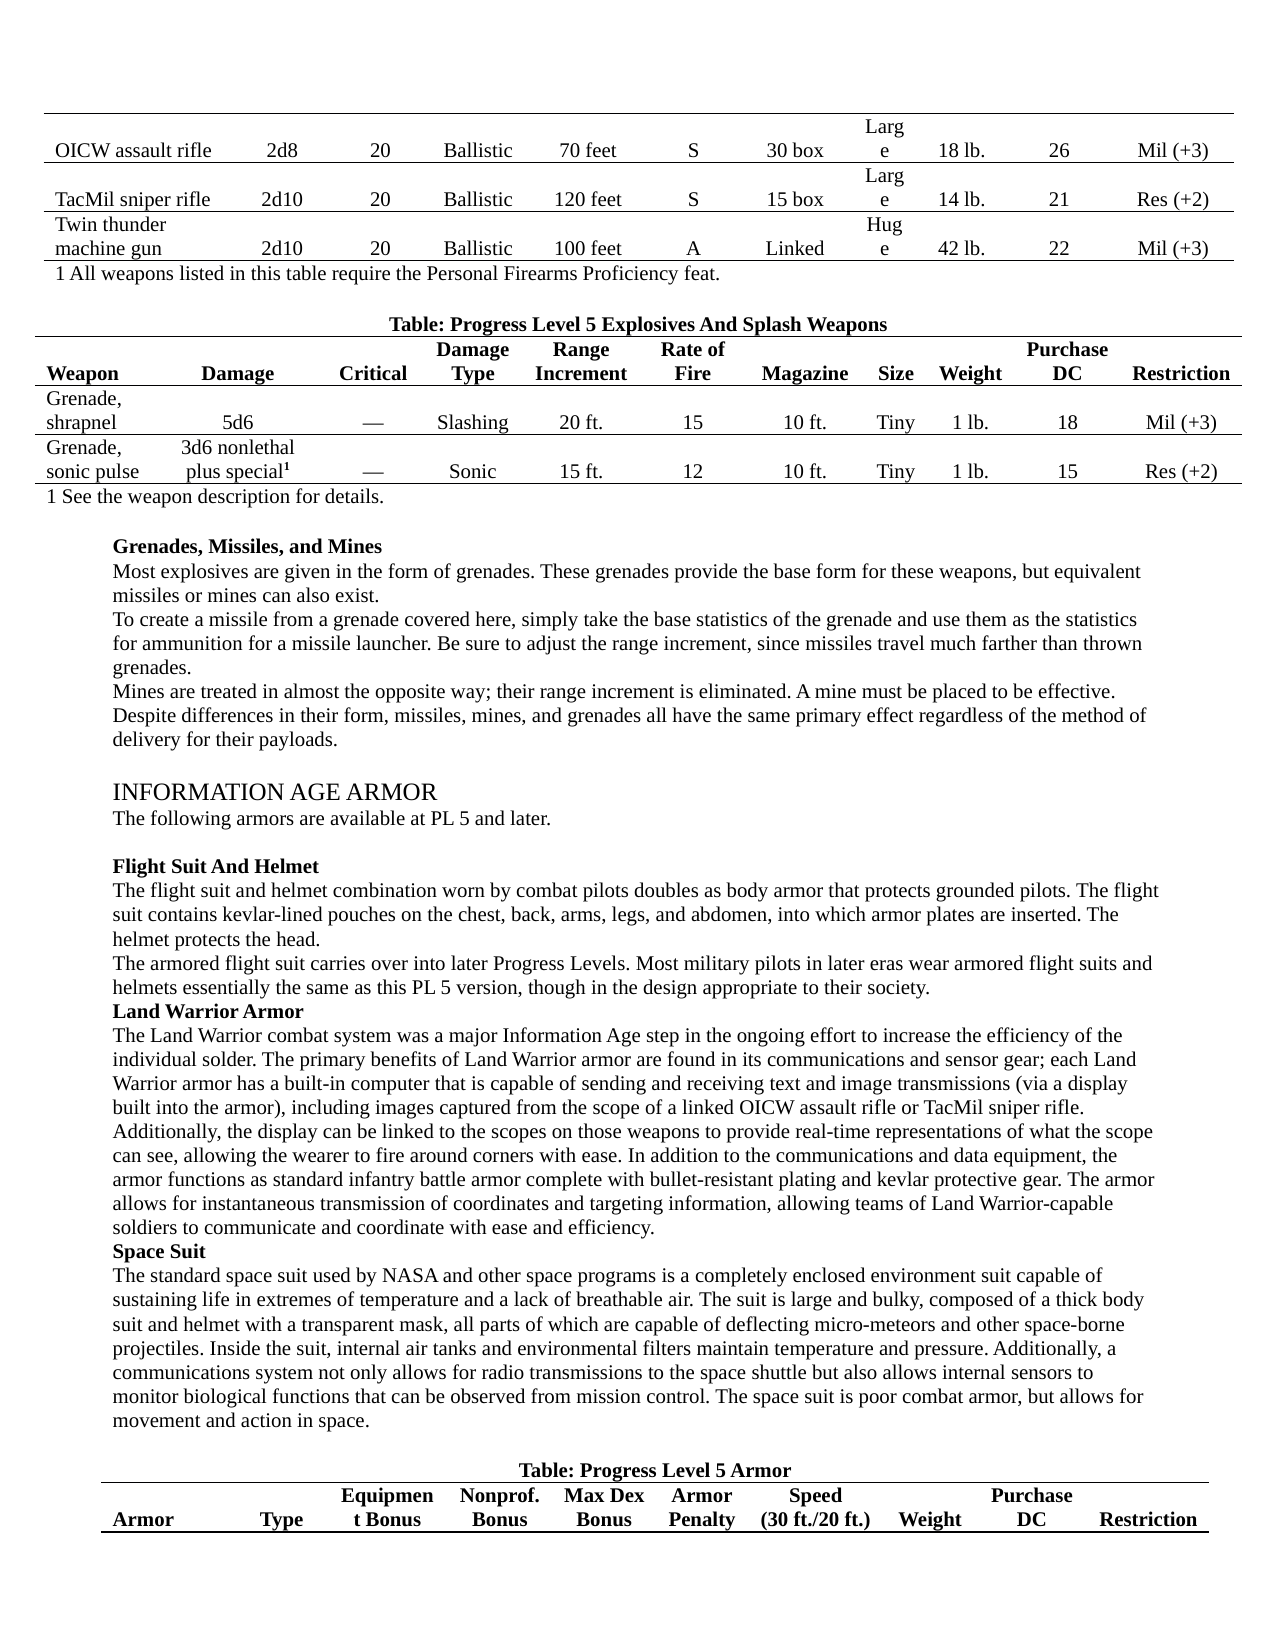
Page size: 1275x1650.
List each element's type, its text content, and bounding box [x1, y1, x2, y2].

table_cell 21 [1006, 163, 1112, 211]
table_cell Size [865, 337, 927, 385]
table_cell Weight [927, 337, 1014, 385]
table_cell 42 lb. [917, 212, 1006, 260]
table_cell Sonic [424, 435, 522, 483]
text The armored flight suit carries over into later Progress Levels. Most military pilots in later eras wear armored flight suits and helmets essentially the same as this PL 5 version, though in the design appropriate to their society. [112, 951, 1162, 999]
table_cell 14 lb. [917, 163, 1006, 211]
table_cell 20 ft. [522, 386, 640, 434]
table_cell 22 [1006, 212, 1112, 260]
text Land Warrior Armor [112, 999, 1162, 1023]
table_cell Tiny [865, 386, 927, 434]
table_cell 100 feet [527, 212, 649, 260]
table_cell 1 lb. [927, 435, 1014, 483]
table_cell OICW assault rifle [44, 114, 233, 162]
table_cell Armor Penalty [657, 1483, 747, 1531]
table_cell Ballistic [429, 114, 527, 162]
table_cell 15 [640, 386, 745, 434]
table_cell 3d6 nonlethal plus special1 [153, 435, 322, 483]
subtitle Grenades, Missiles, and Mines [112, 534, 1162, 558]
table_cell 10 ft. [745, 435, 865, 483]
table_cell Mil (+3) [1112, 114, 1234, 162]
table_cell 2d8 [233, 114, 331, 162]
table_cell Huge [852, 212, 917, 260]
text The Land Warrior combat system was a major Information Age step in the ongoing effort to increase the efficiency of the individual solder. The primary benefits of Land Warrior armor are found in its communications and sensor gear; each Land Warrior armor has a built-in computer that is capable of sending and receiving text and image transmissions (via a display built into the armor), including images captured from the scope of a linked OICW assault rifle or TacMil sniper rifle. Additionally, the display can be linked to the scopes on those weapons to provide real-time representations of what the scope can see, allowing the wearer to fire around corners with ease. In addition to the communications and data equipment, the armor functions as standard infantry battle armor complete with bullet-resistant plating and kevlar protective gear. The armor allows for instantaneous transmission of coordinates and targeting information, allowing teams of Land Warrior-capable soldiers to communicate and coordinate with ease and efficiency. [112, 1023, 1162, 1239]
table_cell 70 feet [527, 114, 649, 162]
table_cell Restriction [1121, 337, 1242, 385]
table_cell 18 lb. [917, 114, 1006, 162]
table_cell 26 [1006, 114, 1112, 162]
table_cell Type [236, 1483, 326, 1531]
table_cell 15 ft. [522, 435, 640, 483]
table_cell Damage Type [424, 337, 522, 385]
table_cell 10 ft. [745, 386, 865, 434]
text Flight Suit And Helmet [112, 854, 1162, 878]
table_cell 18 [1014, 386, 1121, 434]
table_cell S [649, 114, 738, 162]
table_cell 15 [1014, 435, 1121, 483]
table_header Table: Progress Level 5 Explosives And Splash Weapons [35, 311, 1242, 336]
table_cell 20 [331, 114, 429, 162]
table_cell 15 box [738, 163, 852, 211]
table_cell 120 feet [527, 163, 649, 211]
table_cell Res (+2) [1112, 163, 1234, 211]
table_cell Equipment Bonus [326, 1483, 448, 1531]
table_cell Weight [884, 1483, 976, 1531]
text To create a missile from a grenade covered here, simply take the base statistics of the grenade and use them as the statistics for ammunition for a missile launcher. Be sure to adjust the range increment, since missiles travel much farther than thrown grenades. [112, 607, 1162, 679]
table_cell Restriction [1088, 1483, 1209, 1531]
table_cell Purchase DC [976, 1483, 1088, 1531]
table_cell Critical [323, 337, 424, 385]
text Mines are treated in almost the opposite way; their range increment is eliminated. A mine must be placed to be effective. [112, 679, 1162, 703]
table_cell Grenade, sonic pulse [35, 435, 153, 483]
table_cell S [649, 163, 738, 211]
table_cell Ballistic [429, 163, 527, 211]
table_cell 30 box [738, 114, 852, 162]
table_cell Grenade, shrapnel [35, 386, 153, 434]
table_cell Max Dex Bonus [551, 1483, 657, 1531]
table_cell Large [852, 163, 917, 211]
table_cell Slashing [424, 386, 522, 434]
table_cell 12 [640, 435, 745, 483]
table_cell Rate of Fire [640, 337, 745, 385]
table_cell Tiny [865, 435, 927, 483]
table_cell — [323, 435, 424, 483]
table_cell Linked [738, 212, 852, 260]
text The following armors are available at PL 5 and later. [112, 806, 1162, 830]
text The standard space suit used by NASA and other space programs is a completely enclosed environment suit capable of sustaining life in extremes of temperature and a lack of breathable air. The suit is large and bulky, composed of a thick body suit and helmet with a transparent mask, all parts of which are capable of deflecting micro-meteors and other space-borne projectiles. Inside the suit, internal air tanks and environmental filters maintain temperature and pressure. Additionally, a communications system not only allows for radio transmissions to the space shuttle but also allows internal sensors to monitor biological functions that can be observed from mission control. The space suit is poor combat armor, but allows for movement and action in space. [112, 1263, 1162, 1432]
table_cell 1 lb. [927, 386, 1014, 434]
text Despite differences in their form, missiles, mines, and grenades all have the same primary effect regardless of the method of delivery for their payloads. [112, 703, 1162, 751]
text Space Suit [112, 1239, 1162, 1263]
table_cell Twin thunder machine gun [44, 212, 233, 260]
text The flight suit and helmet combination worn by combat pilots doubles as body armor that protects grounded pilots. The flight suit contains kevlar-lined pouches on the chest, back, arms, legs, and abdomen, into which armor plates are inserted. The helmet protects the head. [112, 878, 1162, 951]
table_cell 20 [331, 212, 429, 260]
table_cell Mil (+3) [1112, 212, 1234, 260]
table_cell 5d6 [153, 386, 322, 434]
table_cell 1 All weapons listed in this table require the Personal Firearms Proficiency feat. [44, 261, 1234, 285]
text Most explosives are given in the form of grenades. These grenades provide the base form for these weapons, but equivalent missiles or mines can also exist. [112, 558, 1162, 607]
table_cell Mil (+3) [1121, 386, 1242, 434]
table_cell A [649, 212, 738, 260]
table_cell 20 [331, 163, 429, 211]
table_cell Speed (30 ft./20 ft.) [747, 1483, 884, 1531]
table_cell Magazine [745, 337, 865, 385]
table_cell 2d10 [233, 163, 331, 211]
table_cell TacMil sniper rifle [44, 163, 233, 211]
table_cell Damage [153, 337, 322, 385]
table_cell Res (+2) [1121, 435, 1242, 483]
subtitle INFORMATION AGE ARMOR [112, 777, 1162, 806]
table_cell 1 See the weapon description for details. [35, 484, 1242, 508]
table_cell Weapon [35, 337, 153, 385]
table_header Table: Progress Level 5 Armor [101, 1458, 1209, 1482]
table_cell Purchase DC [1014, 337, 1121, 385]
table_cell — [323, 386, 424, 434]
table_cell Armor [101, 1483, 236, 1531]
table_cell Range Increment [522, 337, 640, 385]
table_cell 2d10 [233, 212, 331, 260]
table_cell Nonprof. Bonus [448, 1483, 551, 1531]
table_cell Large [852, 114, 917, 162]
table_cell Ballistic [429, 212, 527, 260]
